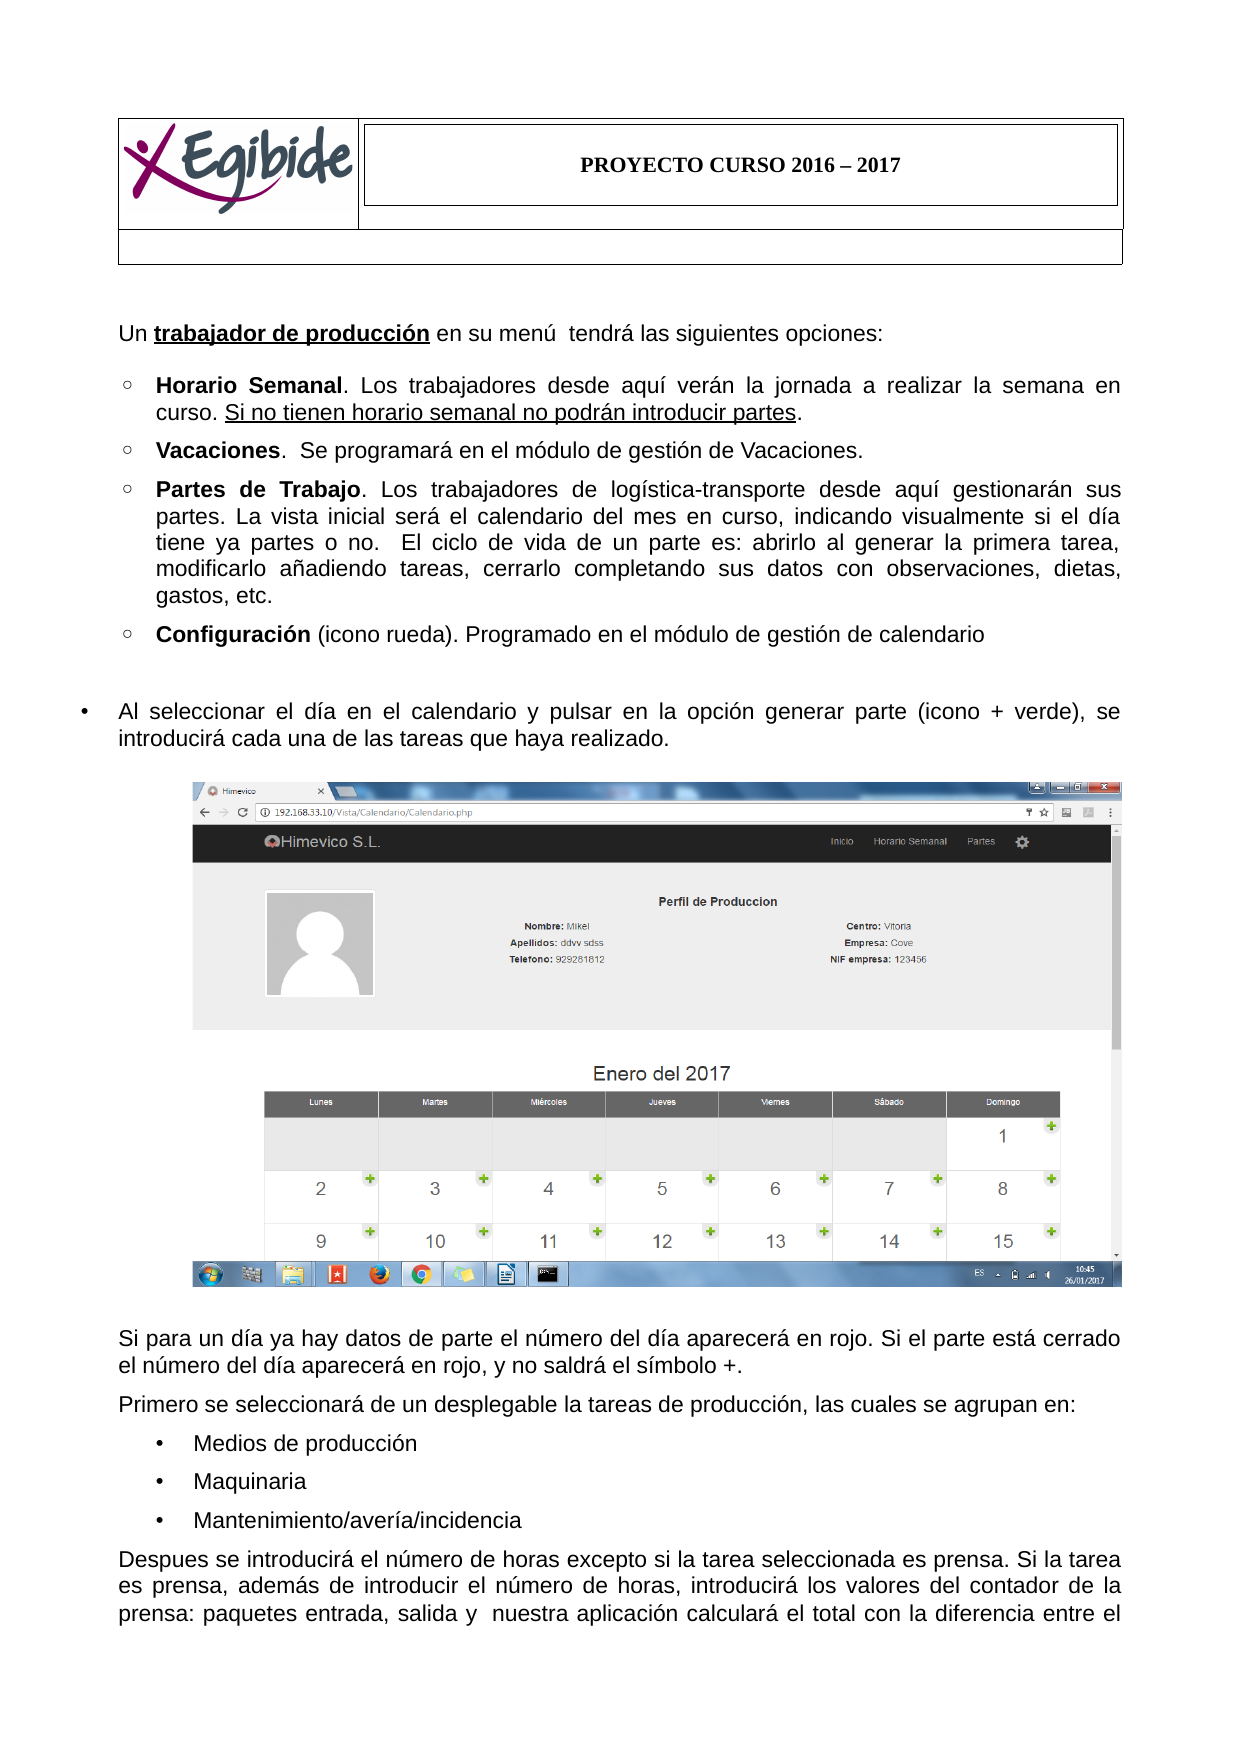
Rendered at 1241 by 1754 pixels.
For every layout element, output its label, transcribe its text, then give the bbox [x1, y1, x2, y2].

picture [123, 123, 353, 214]
list Maquinaria [156, 1468, 1122, 1495]
list Mantenimiento/avería/incidencia [156, 1507, 1122, 1533]
list Horario Semanal. Los trabajadores desde aquí verán la jornada a realizar la semana en curso. Si no tienen horario semanal no podrán introducir partes. [118, 372, 1122, 425]
list Medios de producción [156, 1429, 1122, 1456]
list Al seleccionar el día en el calendario y pulsar en la opción generar parte (icono + verde), se introducirá cada una de las tareas que haya realizado. [81, 698, 1122, 751]
picture [192, 782, 1122, 1287]
list Configuración (icono rueda). Programado en el módulo de gestión de calendario [118, 621, 1122, 647]
list Vacaciones. Se programará en el módulo de gestión de Vacaciones. [118, 437, 1122, 464]
text Si para un día ya hay datos de parte el número del día aparecerá en rojo. Si el parte está cerrado el número del día aparecerá en rojo, y no saldrá el símbolo +. [118, 1325, 1122, 1378]
list Despues se introducirá el número de horas excepto si la tarea seleccionada es prensa. Si la tarea es prensa, además de introducir el número de horas, introducirá los valores del contador de la prensa: paquetes entrada, salida y nuestra aplicación calculará el total con la diferencia entre el [118, 1546, 1122, 1627]
list Partes de Trabajo. Los trabajadores de logística-transporte desde aquí gestionarán sus partes. La vista inicial será el calendario del mes en curso, indicando visualmente si el día tiene ya partes o no. El ciclo de vida de un parte es: abrirlo al generar la primera tarea, modificarlo añadiendo tareas, cerrarlo completando sus datos con observaciones, dietas, gastos, etc. [118, 476, 1122, 608]
text Un trabajador de producción en su menú tendrá las siguientes opciones: [118, 319, 1122, 346]
list Primero se seleccionará de un desplegable la tareas de producción, las cuales se agrupan en: [81, 1391, 1122, 1417]
